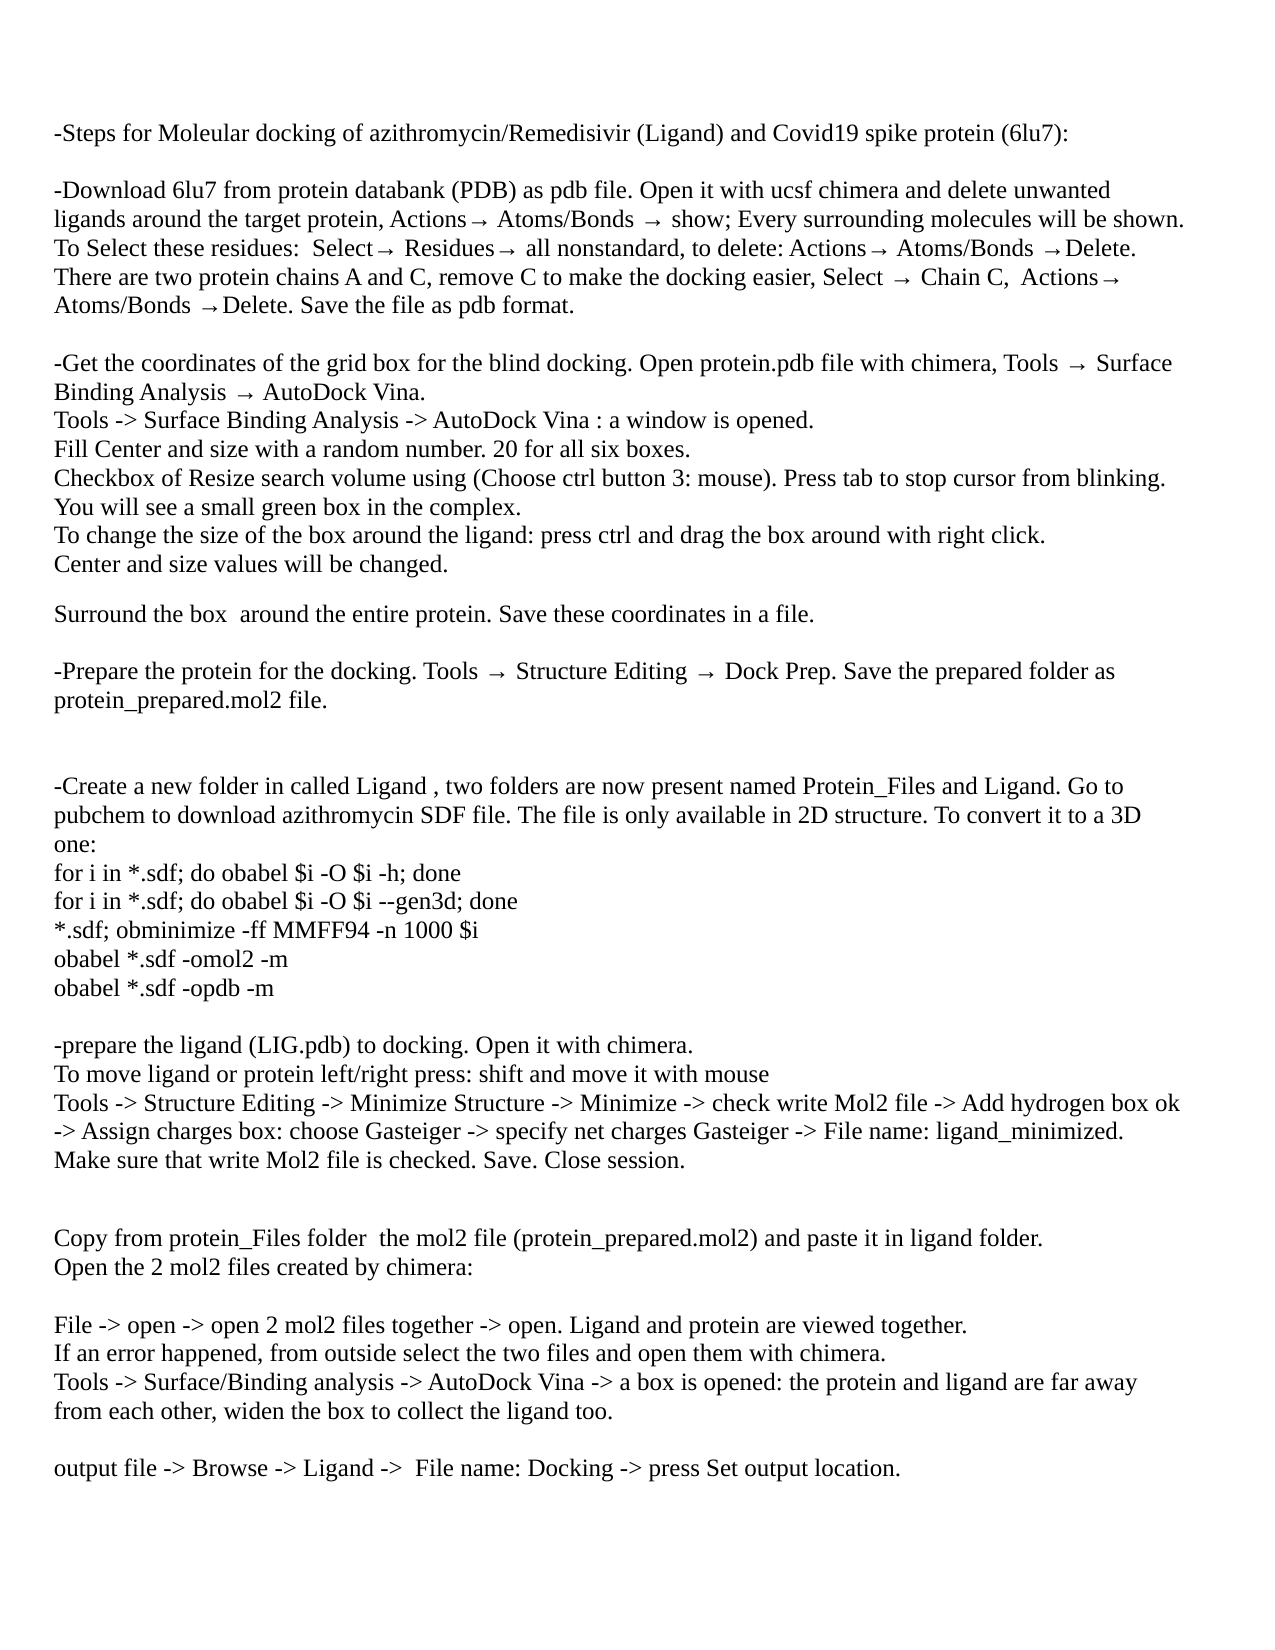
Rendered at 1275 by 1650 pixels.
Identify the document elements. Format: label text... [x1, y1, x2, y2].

text Surround the box around the entire protein. Save these coordinates in a file. [53, 599, 1187, 628]
list obabel *.sdf -omol2 -m [53, 944, 1187, 973]
list obabel *.sdf -opdb -m [53, 973, 1187, 1001]
text -Download 6lu7 from protein databank (PDB) as pdb file. Open it with ucsf chimera and delete unwanted ligands around the target protein, Actions→ Atoms/Bonds → show; Every surrounding molecules will be shown. To Select these residues: Select→ Residues→ all nonstandard, to delete: Actions→ Atoms/Bonds →Delete. There are two protein chains A and C, remove C to make the docking easier, Select → Chain C, Actions→ Atoms/Bonds →Delete. Save the file as pdb format. [53, 176, 1187, 319]
list output file -> Browse -> Ligand -> File name: Docking -> press Set output location. [53, 1453, 1187, 1482]
list To change the size of the box around the ligand: press ctrl and drag the box around with right click. [53, 521, 1187, 549]
list Fill Center and size with a random number. 20 for all six boxes. [53, 434, 1187, 463]
text -Create a new folder in called Ligand , two folders are now present named Protein_Files and Ligand. Go to pubchem to download azithromycin SDF file. The file is only available in 2D structure. To convert it to a 3D one: [53, 771, 1187, 858]
text -Prepare the protein for the docking. Tools → Structure Editing → Dock Prep. Save the prepared folder as protein_prepared.mol2 file. [53, 656, 1187, 714]
list *.sdf; obminimize -ff MMFF94 -n 1000 $i [53, 915, 1187, 944]
list for i in *.sdf; do obabel $i -O $i -h; done [53, 858, 1187, 886]
list If an error happened, from outside select the two files and open them with chimera. [53, 1338, 1187, 1367]
text -Get the coordinates of the grid box for the blind docking. Open protein.pdb file with chimera, Tools → Surface Binding Analysis → AutoDock Vina. [53, 348, 1187, 406]
list Open the 2 mol2 files created by chimera: [53, 1252, 1187, 1281]
list File -> open -> open 2 mol2 files together -> open. Ligand and protein are viewed together. [53, 1310, 1187, 1338]
list Copy from protein_Files folder the mol2 file (protein_prepared.mol2) and paste it in ligand folder. [53, 1223, 1187, 1252]
list Center and size values will be changed. [53, 549, 1187, 578]
text -Steps for Moleular docking of azithromycin/Remedisivir (Ligand) and Covid19 spike protein (6lu7): [53, 118, 1187, 147]
list Checkbox of Resize search volume using (Choose ctrl button 3: mouse). Press tab to stop cursor from blinking. [53, 463, 1187, 492]
list To move ligand or protein left/right press: shift and move it with mouse [53, 1059, 1187, 1088]
list Tools -> Structure Editing -> Minimize Structure -> Minimize -> check write Mol2 file -> Add hydrogen box ok -> Assign charges box: choose Gasteiger -> specify net charges Gasteiger -> File name: ligand_minimized. Make sure that write Mol2 file is checked. Save. Close session. [53, 1088, 1187, 1174]
list -prepare the ligand (LIG.pdb) to docking. Open it with chimera. [53, 1030, 1187, 1059]
list Tools -> Surface Binding Analysis -> AutoDock Vina : a window is opened. [53, 406, 1187, 434]
list for i in *.sdf; do obabel $i -O $i --gen3d; done [53, 886, 1187, 915]
list Tools -> Surface/Binding analysis -> AutoDock Vina -> a box is opened: the protein and ligand are far away from each other, widen the box to collect the ligand too. [53, 1367, 1187, 1425]
list You will see a small green box in the complex. [53, 492, 1187, 521]
